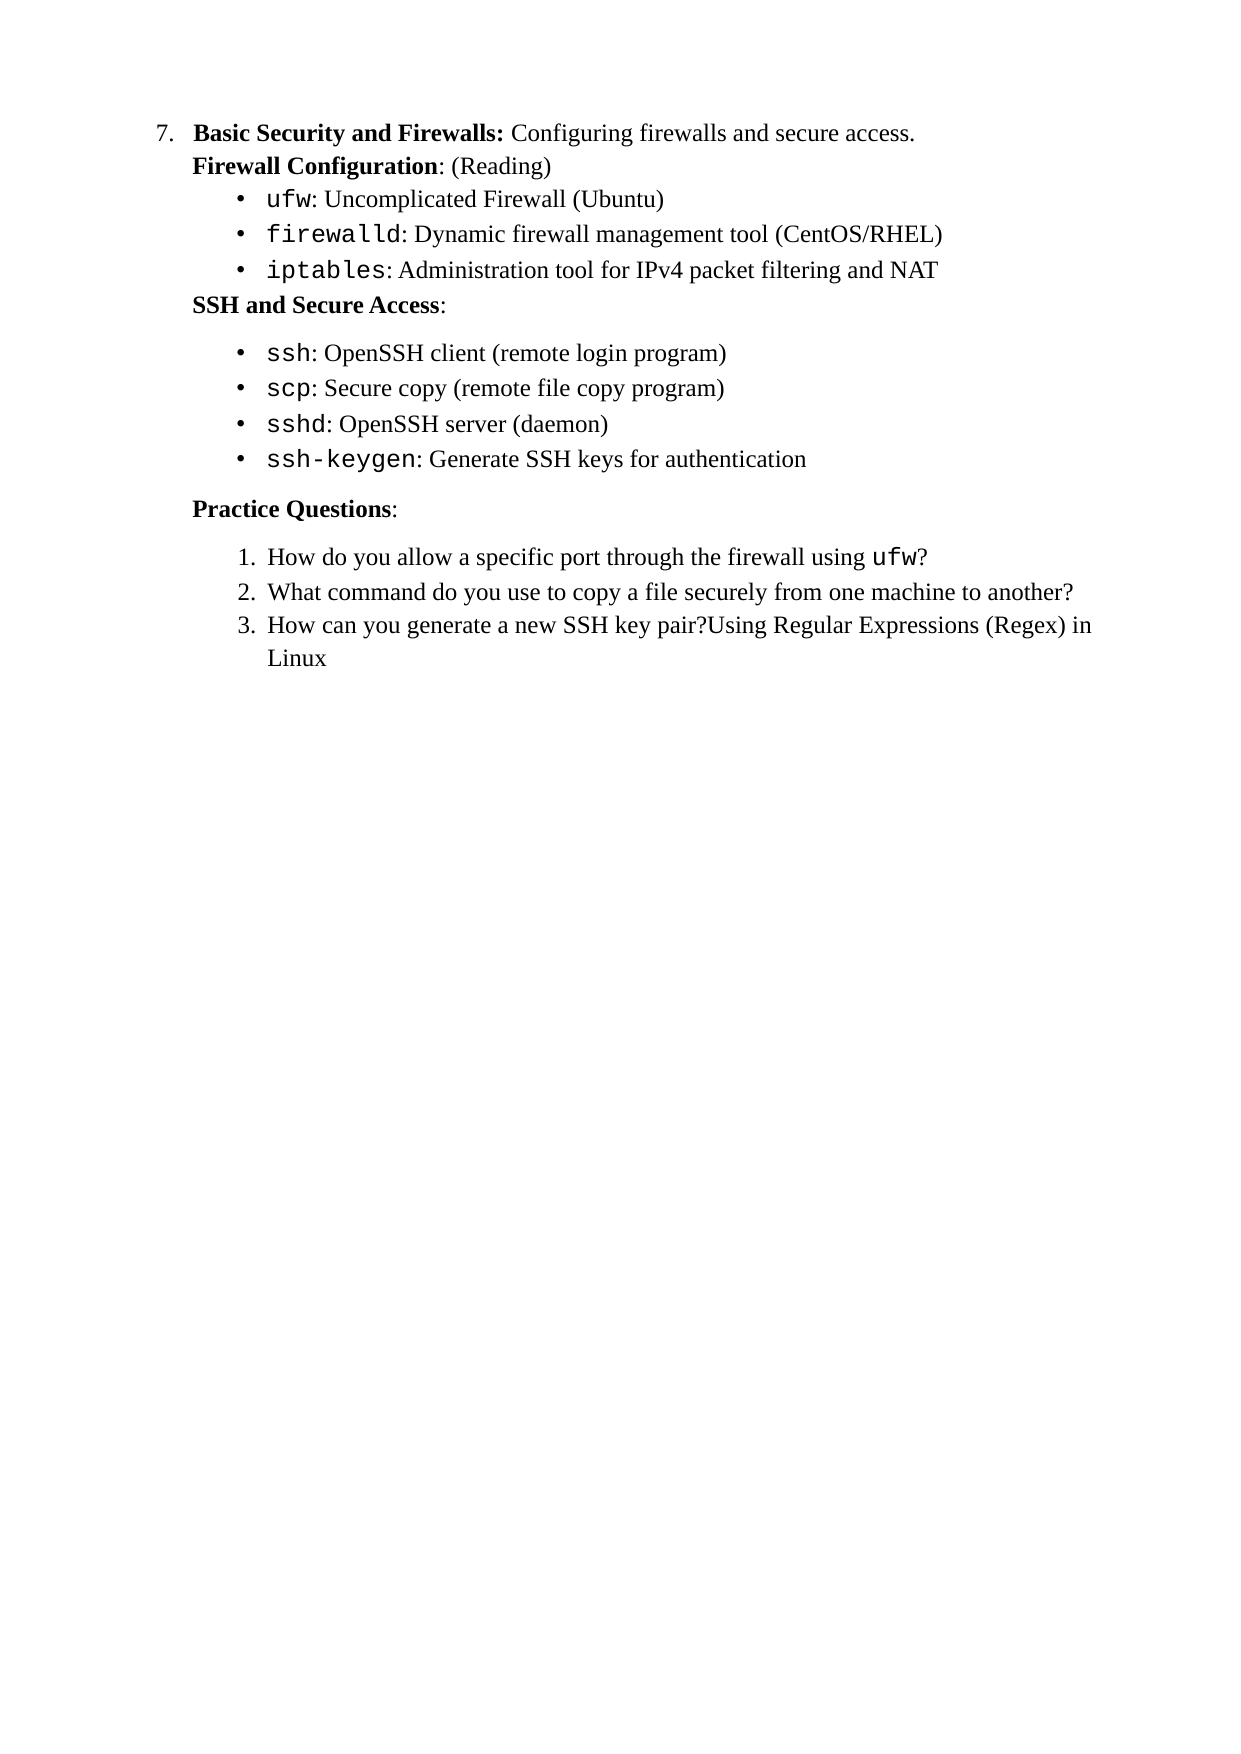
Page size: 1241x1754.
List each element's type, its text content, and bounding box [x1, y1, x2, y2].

list iptables: Administration tool for IPv4 packet filtering and NAT [236, 255, 1122, 286]
list How do you allow a specific port through the firewall using ufw? [237, 542, 1122, 573]
list firewalld: Dynamic firewall management tool (CentOS/RHEL) [236, 219, 1122, 250]
list Basic Security and Firewalls: Configuring firewalls and secure access. [156, 118, 1122, 147]
text Firewall Configuration: (Reading) [118, 151, 1122, 180]
list scp: Secure copy (remote file copy program) [236, 373, 1122, 404]
list What command do you use to copy a file securely from one machine to another? [237, 577, 1122, 606]
list ssh: OpenSSH client (remote login program) [236, 338, 1122, 369]
list sshd: OpenSSH server (daemon) [236, 409, 1122, 440]
list ssh-keygen: Generate SSH keys for authentication [236, 444, 1122, 475]
list ufw: Uncomplicated Firewall (Ubuntu) [236, 184, 1122, 215]
text Practice Questions: [118, 494, 1122, 523]
text SSH and Secure Access: [118, 290, 1122, 319]
list How can you generate a new SSH key pair?Using Regular Expressions (Regex) in Linux [237, 610, 1122, 672]
